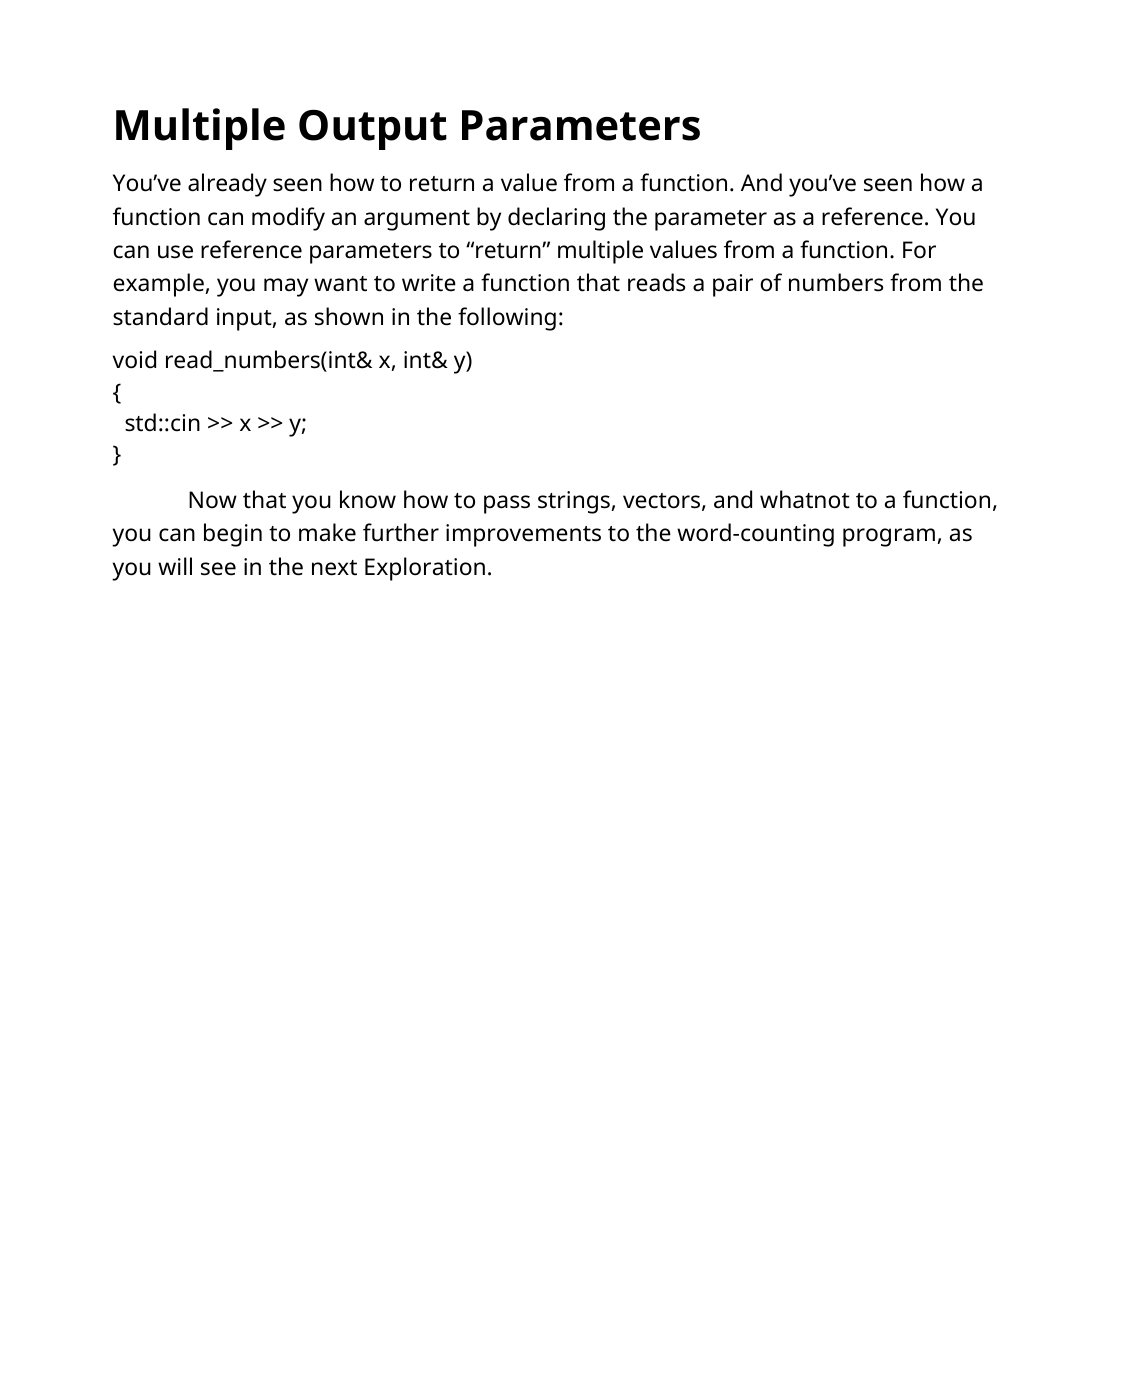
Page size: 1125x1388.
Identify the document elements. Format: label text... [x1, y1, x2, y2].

text std::cin >> x >> y; [112, 407, 1012, 438]
text void read_numbers(int& x, int& y) [112, 344, 1012, 376]
text Now that you know how to pass strings, vectors, and whatnot to a function, you can begin to make further improvements to the word-counting program, as you will see in the next Exploration. [112, 482, 1012, 582]
text { [112, 376, 1012, 407]
text } [112, 438, 1012, 469]
text You’ve already seen how to return a value from a function. And you’ve seen how a function can modify an argument by declaring the parameter as a reference. You can use reference parameters to “return” multiple values from a function. For example, you may want to write a function that reads a pair of numbers from the standard input, as shown in the following: [112, 165, 1012, 332]
subtitle Multiple Output Parameters [112, 96, 1012, 153]
